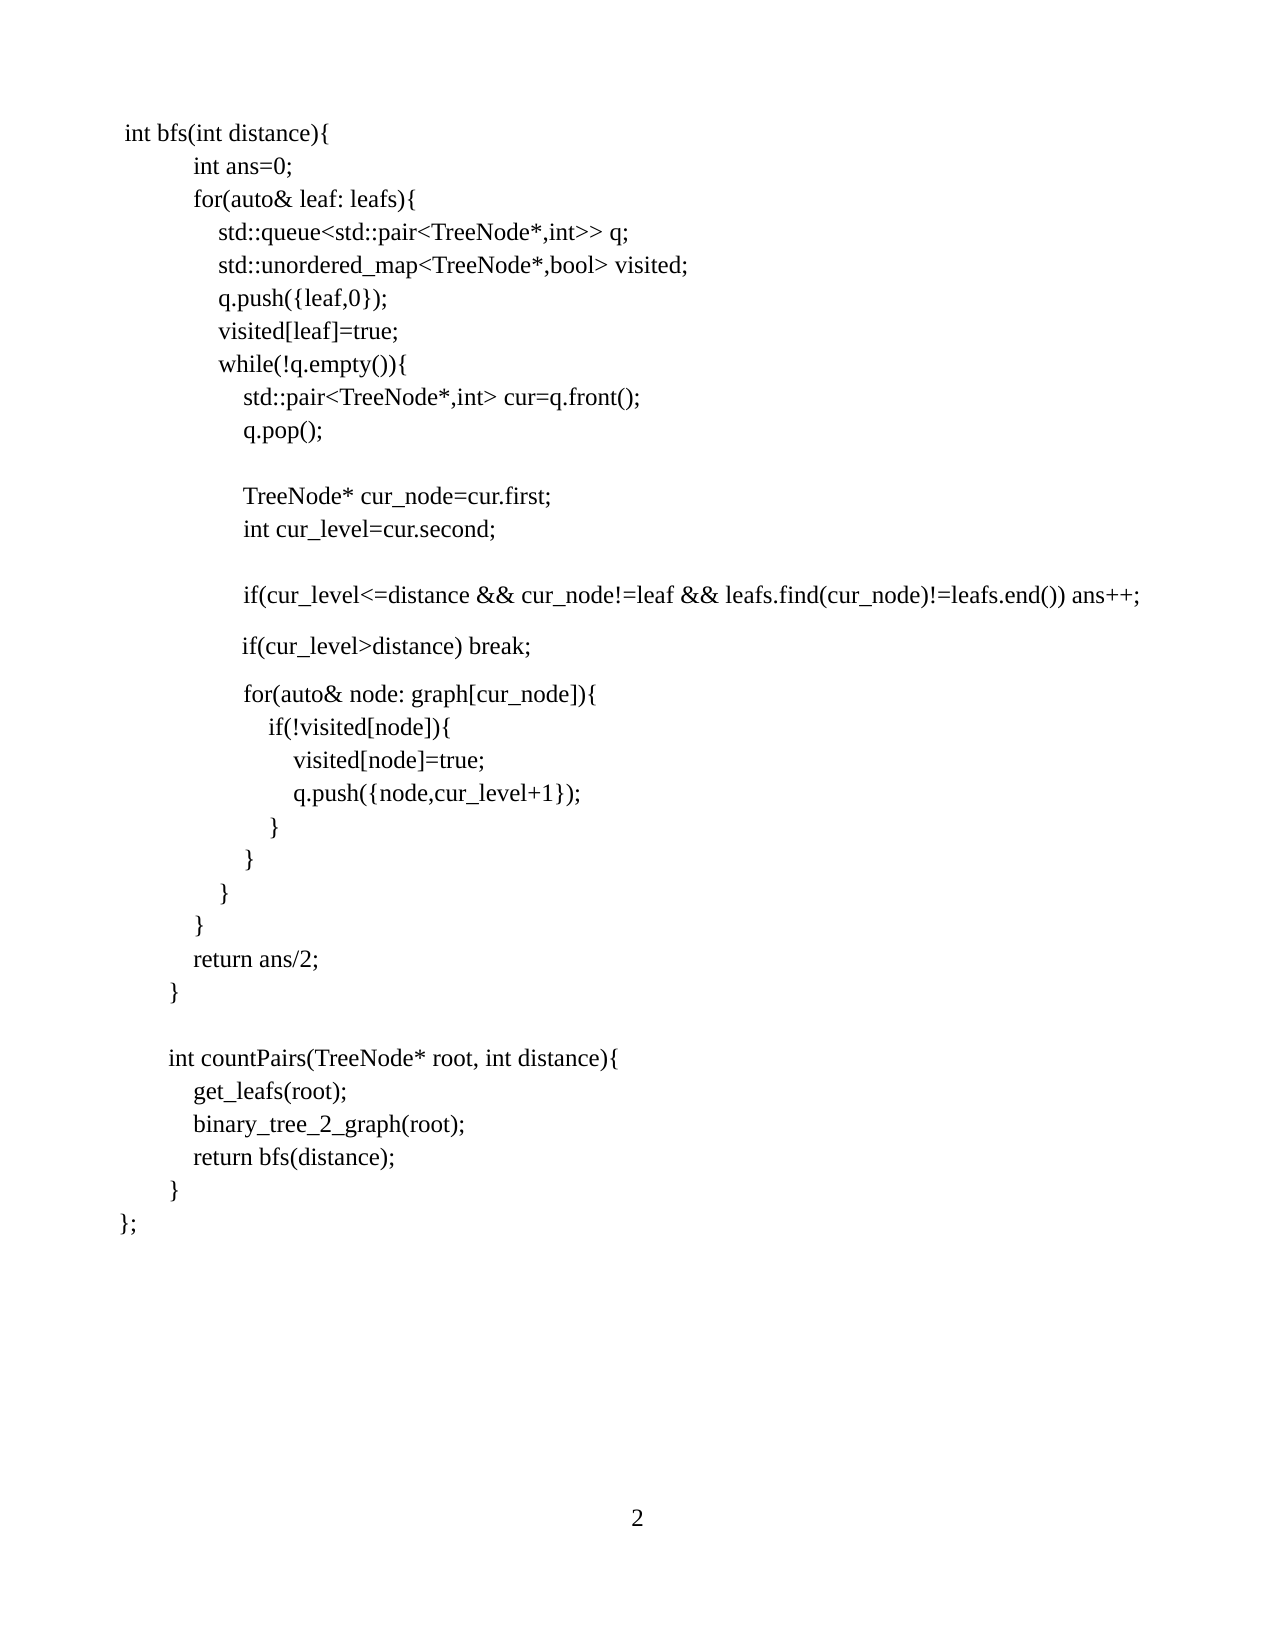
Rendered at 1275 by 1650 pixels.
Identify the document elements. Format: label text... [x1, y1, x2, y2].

text int bfs(int distance){ [118, 118, 1157, 147]
text } [118, 977, 1157, 1005]
text int cur_level=cur.second; [118, 514, 1157, 543]
text } [118, 844, 1157, 873]
text } [118, 1175, 1157, 1203]
text q.push({leaf,0}); [118, 283, 1157, 312]
text if(cur_level<=distance && cur_node!=leaf && leafs.find(cur_node)!=leafs.end()) ans++; [118, 580, 1157, 609]
text return ans/2; [118, 944, 1157, 972]
text for(auto& node: graph[cur_node]){ [118, 679, 1157, 708]
text std::pair<TreeNode*,int> cur=q.front(); [118, 382, 1157, 411]
text if(!visited[node]){ [118, 712, 1157, 741]
text return bfs(distance); [118, 1142, 1157, 1171]
text }; [118, 1208, 1157, 1237]
text visited[node]=true; [118, 746, 1157, 774]
text int ans=0; [118, 151, 1157, 180]
text get_leafs(root); [118, 1076, 1157, 1104]
text int countPairs(TreeNode* root, int distance){ [118, 1043, 1157, 1071]
text } [118, 911, 1157, 939]
text visited[leaf]=true; [118, 316, 1157, 345]
text q.push({node,cur_level+1}); [118, 778, 1157, 807]
text TreeNode* cur_node=cur.first; [118, 481, 1157, 510]
text } [118, 878, 1157, 906]
text for(auto& leaf: leafs){ [118, 184, 1157, 213]
text } [118, 812, 1157, 840]
text while(!q.empty()){ [118, 349, 1157, 378]
text std::unordered_map<TreeNode*,bool> visited; [118, 250, 1157, 279]
text if(cur_level>distance) break; [118, 631, 1157, 660]
text std::queue<std::pair<TreeNode*,int>> q; [118, 217, 1157, 246]
text binary_tree_2_graph(root); [118, 1109, 1157, 1137]
text q.pop(); [118, 415, 1157, 444]
